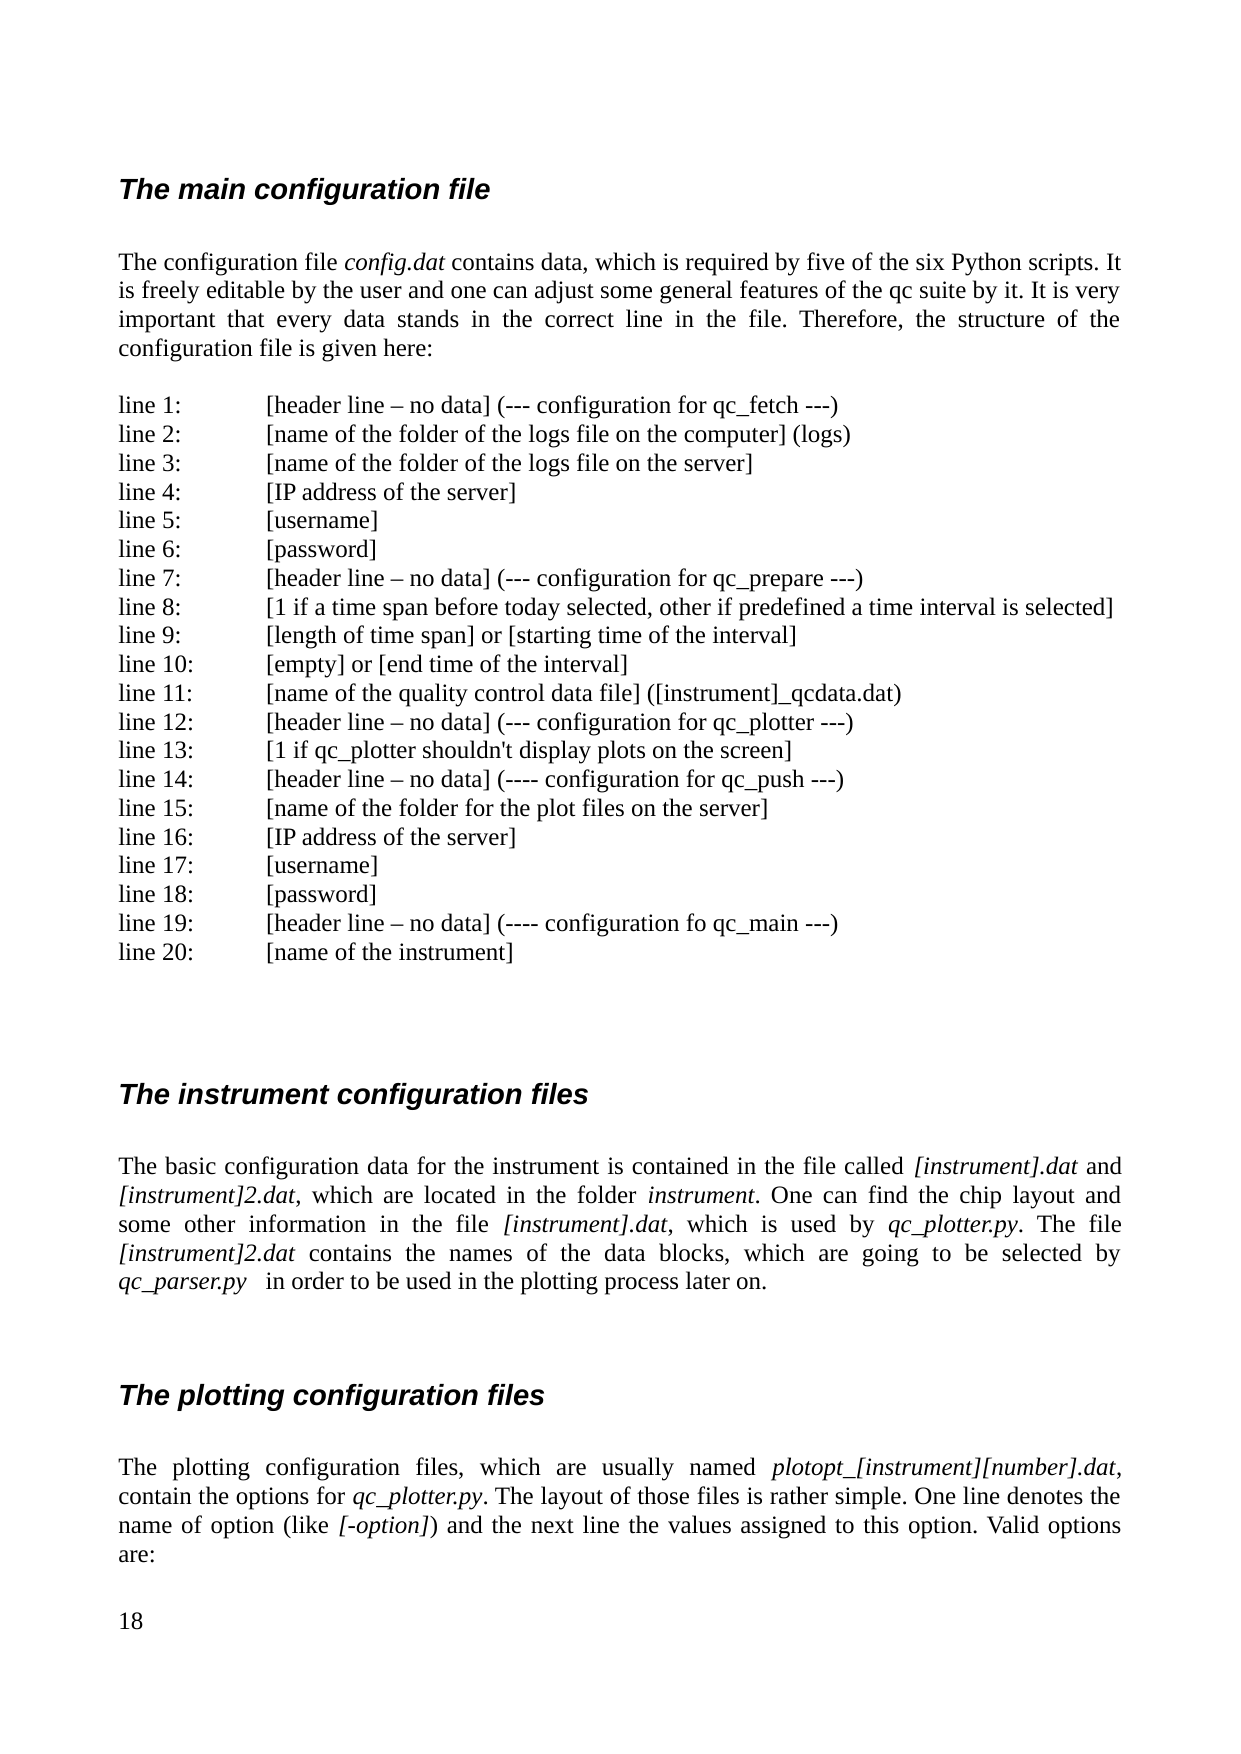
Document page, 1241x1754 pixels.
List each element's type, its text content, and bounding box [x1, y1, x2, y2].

text line 2: [name of the folder of the logs file on the computer] (logs) [118, 419, 1122, 448]
text line 4: [IP address of the server] [118, 477, 1122, 505]
text The configuration file config.dat contains data, which is required by five of the six Python scripts. It is freely editable by the user and one can adjust some general features of the qc suite by it. It is very important that every data stands in the correct line in the file. Therefore, the structure of the configuration file is given here: [118, 247, 1122, 362]
text The plotting configuration files, which are usually named plotopt_[instrument][number].dat, contain the options for qc_plotter.py. The layout of those files is rather simple. One line denotes the name of option (like [-option]) and the next line the values assigned to this option. Valid options are: [118, 1452, 1122, 1567]
text line 18: [password] [118, 879, 1122, 908]
text line 13: [1 if qc_plotter shouldn't display plots on the screen] [118, 735, 1122, 764]
text line 8: [1 if a time span before today selected, other if predefined a time interval is selected] [118, 592, 1122, 620]
text line 11: [name of the quality control data file] ([instrument]_qcdata.dat) [118, 678, 1122, 707]
text line 3: [name of the folder of the logs file on the server] [118, 448, 1122, 477]
text line 5: [username] [118, 505, 1122, 534]
text line 6: [password] [118, 534, 1122, 563]
text line 9: [length of time span] or [starting time of the interval] [118, 620, 1122, 649]
subtitle The main configuration file [118, 172, 1122, 205]
text line 10: [empty] or [end time of the interval] [118, 649, 1122, 678]
subtitle The instrument configuration files [118, 1077, 1122, 1110]
text line 12: [header line – no data] (--- configuration for qc_plotter ---) [118, 707, 1122, 735]
text line 7: [header line – no data] (--- configuration for qc_prepare ---) [118, 563, 1122, 592]
text line 19: [header line – no data] (---- configuration fo qc_main ---) [118, 908, 1122, 937]
text line 15: [name of the folder for the plot files on the server] [118, 793, 1122, 822]
text line 1: [header line – no data] (--- configuration for qc_fetch ---) [118, 390, 1122, 419]
text The basic configuration data for the instrument is contained in the file called [instrument].dat and [instrument]2.dat, which are located in the folder instrument. One can find the chip layout and some other information in the file [instrument].dat, which is used by qc_plotter.py. The file [instrument]2.dat contains the names of the data blocks, which are going to be selected by qc_parser.py in order to be used in the plotting process later on. [118, 1151, 1122, 1295]
subtitle The plotting configuration files [118, 1378, 1122, 1411]
text line 16: [IP address of the server] [118, 822, 1122, 850]
text line 17: [username] [118, 850, 1122, 879]
text line 14: [header line – no data] (---- configuration for qc_push ---) [118, 764, 1122, 793]
text line 20: [name of the instrument] [118, 937, 1122, 965]
